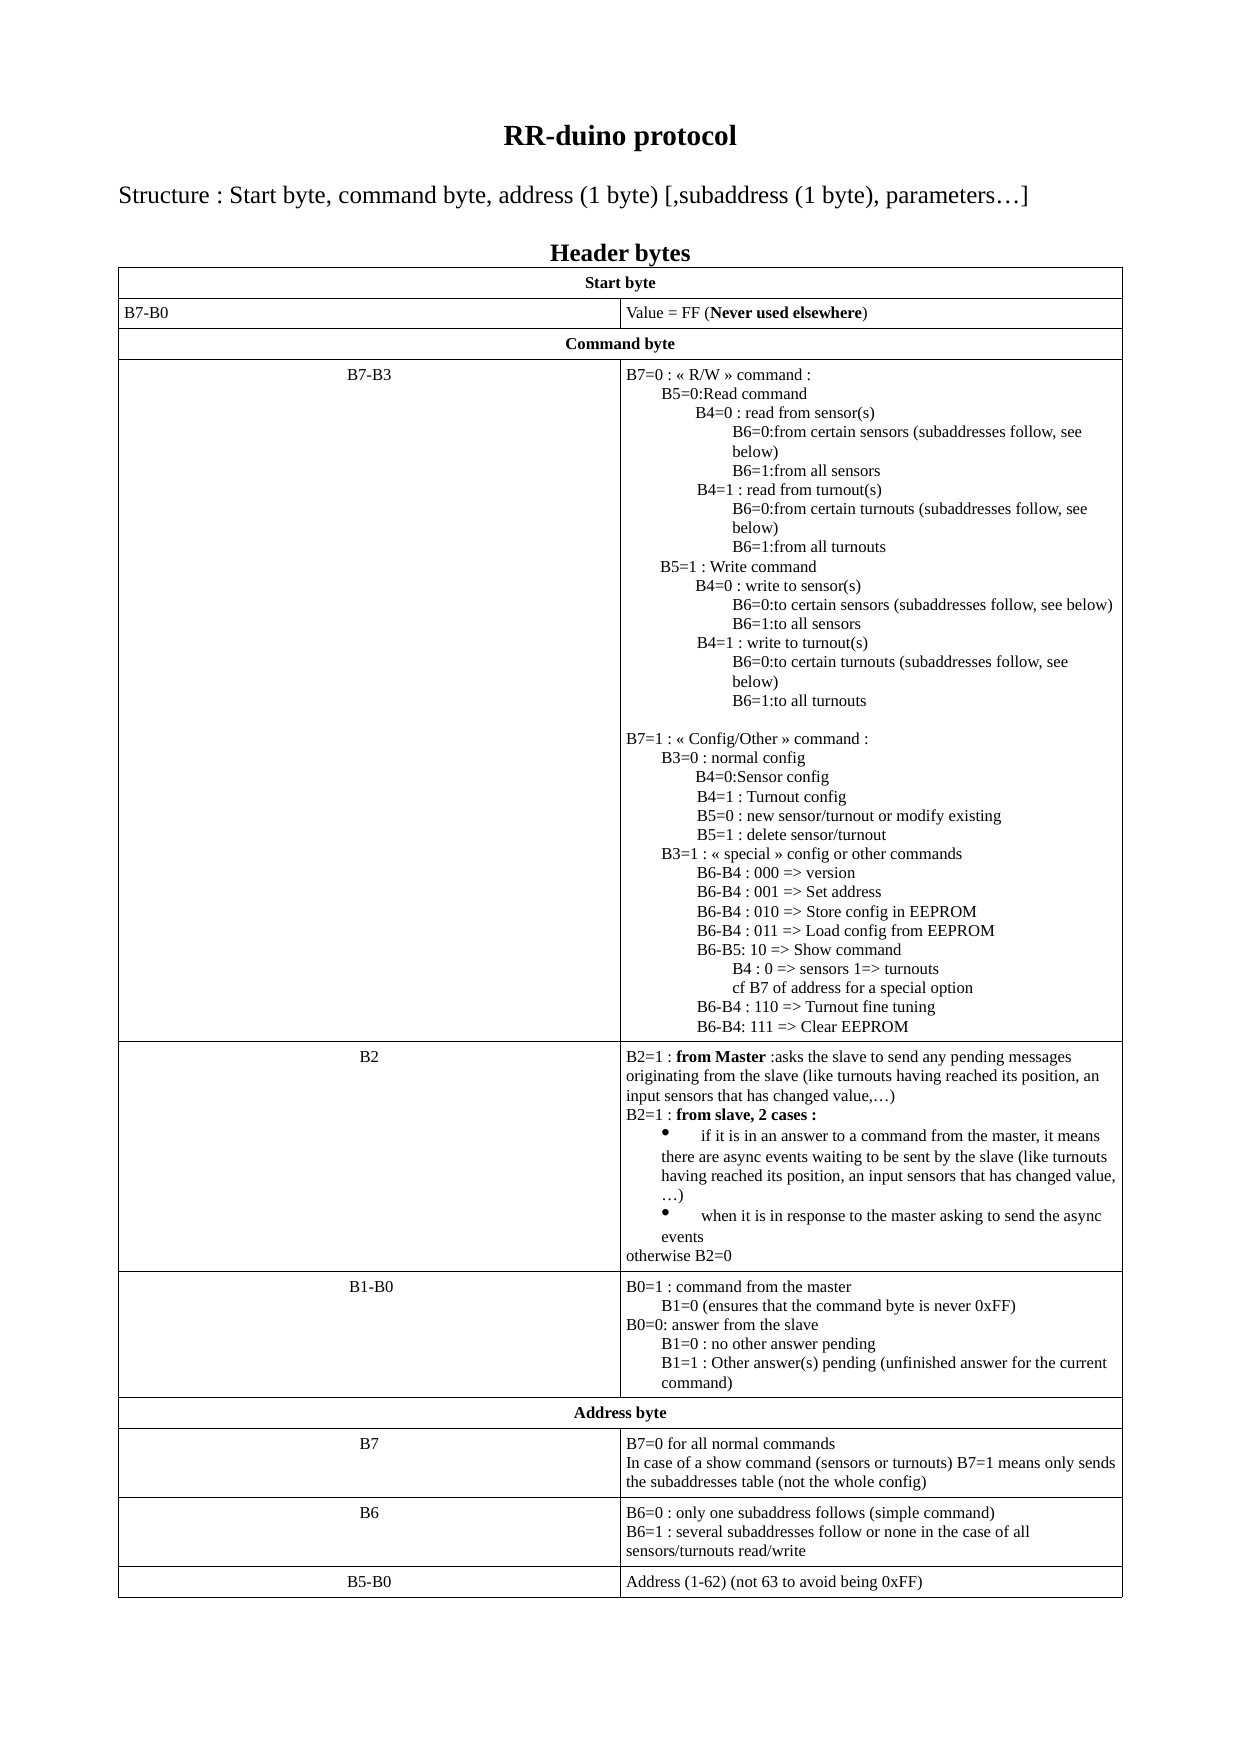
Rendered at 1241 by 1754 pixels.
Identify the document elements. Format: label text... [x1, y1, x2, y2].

table_cell B6=0 : only one subaddress follows (simple command) B6=1 : several subaddresses follow or none in the case of all sensors/turnouts read/write [621, 1498, 1122, 1566]
table_cell B7-B0 [119, 299, 620, 328]
table_cell B7-B3 [119, 360, 620, 1041]
table_cell Address byte [119, 1398, 1122, 1428]
table_cell B6 [119, 1498, 620, 1566]
table_cell B2=1 : from Master :asks the slave to send any pending messages originating from the slave (like turnouts having reached its position, an input sensors that has changed value,…) B2=1 : from slave, 2 cases : if it is in an answer to a command from the master, it means there are async events waiting to be sent by the slave (like turnouts having reached its position, an input sensors that has changed value,…) when it is in response to the master asking to send the async events otherwise B2=0 [621, 1042, 1122, 1271]
table_cell B5-B0 [119, 1567, 620, 1597]
table_header Start byte [119, 268, 1122, 297]
table_cell B0=1 : command from the master B1=0 (ensures that the command byte is never 0xFF) B0=0: answer from the slave B1=0 : no other answer pending B1=1 : Other answer(s) pending (unfinished answer for the current command) [621, 1272, 1122, 1397]
text Structure : Start byte, command byte, address (1 byte) [,subaddress (1 byte), parameters…] [118, 180, 1122, 209]
table_cell Command byte [119, 329, 1122, 359]
table_cell B2 [119, 1042, 620, 1271]
table_cell B7=0 : « R/W » command : B5=0:Read command B4=0 : read from sensor(s) B6=0:from certain sensors (subaddresses follow, see below) B6=1:from all sensors B4=1 : read from turnout(s) B6=0:from certain turnouts (subaddresses follow, see below) B6=1:from all turnouts B5=1 : Write command B4=0 : write to sensor(s) B6=0:to certain sensors (subaddresses follow, see below) B6=1:to all sensors B4=1 : write to turnout(s) B6=0:to certain turnouts (subaddresses follow, see below) B6=1:to all turnouts B7=1 : « Config/Other » command : B3=0 : normal config B4=0:Sensor config B4=1 : Turnout config B5=0 : new sensor/turnout or modify existing B5=1 : delete sensor/turnout B3=1 : « special » config or other commands B6-B4 : 000 => version B6-B4 : 001 => Set address B6-B4 : 010 => Store config in EEPROM B6-B4 : 011 => Load config from EEPROM B6-B5: 10 => Show command B4 : 0 => sensors 1=> turnouts cf B7 of address for a special option B6-B4 : 110 => Turnout fine tuning B6-B4: 111 => Clear EEPROM [621, 360, 1122, 1041]
table_cell Value = FF (Never used elsewhere) [621, 299, 1122, 328]
table_cell B7=0 for all normal commands In case of a show command (sensors or turnouts) B7=1 means only sends the subaddresses table (not the whole config) [621, 1429, 1122, 1497]
table_cell Address (1-62) (not 63 to avoid being 0xFF) [621, 1567, 1122, 1597]
text Header bytes [118, 238, 1122, 267]
table_cell B7 [119, 1429, 620, 1497]
table_cell B1-B0 [119, 1272, 620, 1397]
text RR-duino protocol [118, 118, 1122, 152]
